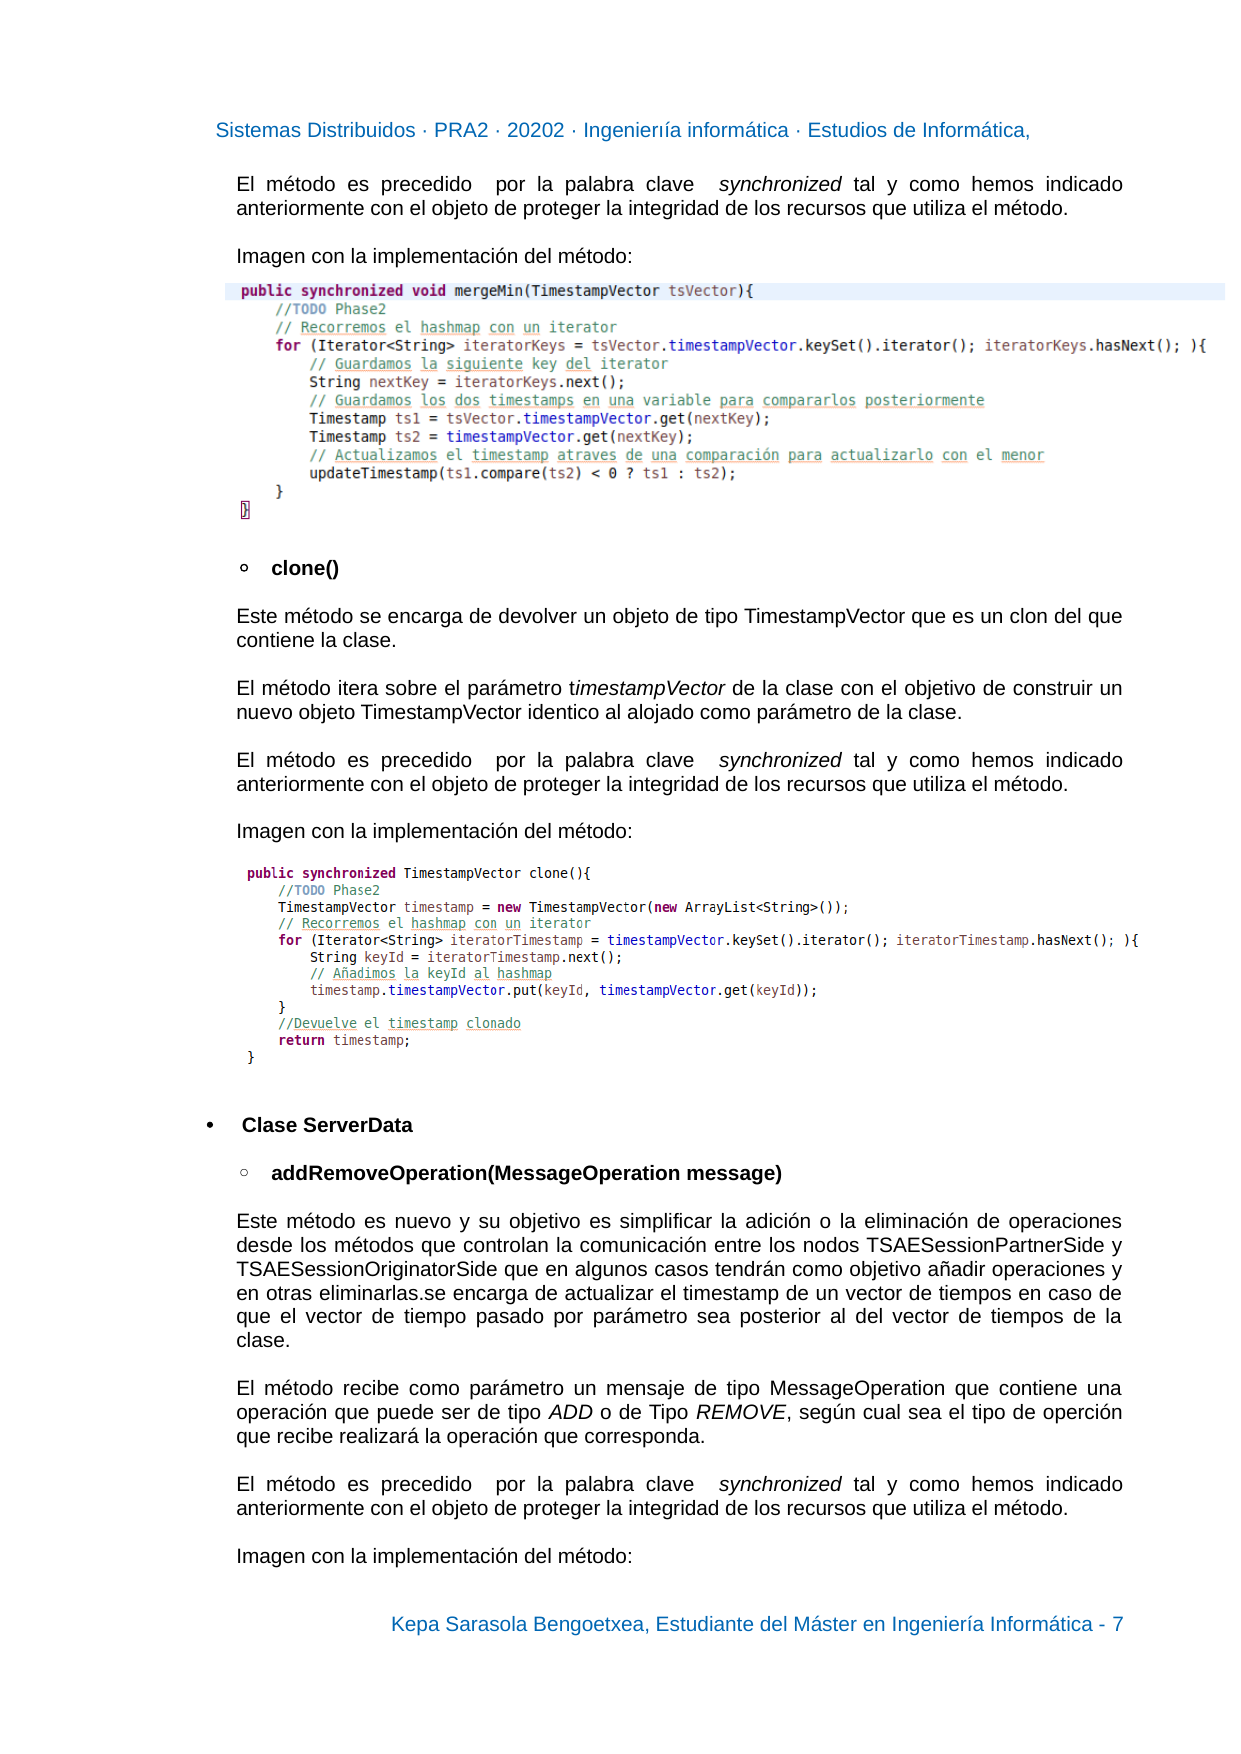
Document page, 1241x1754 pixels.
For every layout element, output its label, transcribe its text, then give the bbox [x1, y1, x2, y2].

list Clase ServerData [206, 1112, 1123, 1136]
picture [229, 867, 1155, 1065]
list Imagen con la implementación del método: [198, 819, 1123, 843]
list El método es precedido por la palabra clave synchronized tal y como hemos indicado anteriormente con el objeto de proteger la integridad de los recursos que utiliza el método. [198, 1472, 1123, 1520]
list Imagen con la implementación del método: [198, 1544, 1123, 1568]
list Este método es nuevo y su objetivo es simplificar la adición o la eliminación de operaciones desde los métodos que controlan la comunicación entre los nodos TSAESessionPartnerSide y TSAESessionOriginatorSide que en algunos casos tendrán como objetivo añadir operaciones y en otras eliminarlas.se encarga de actualizar el timestamp de un vector de tiempos en caso de que el vector de tiempo pasado por parámetro sea posterior al del vector de tiempos de la clase. [198, 1208, 1123, 1352]
list addRemoveOperation(MessageOperation message) [236, 1160, 1123, 1184]
list El método es precedido por la palabra clave synchronized tal y como hemos indicado anteriormente con el objeto de proteger la integridad de los recursos que utiliza el método. [198, 747, 1123, 795]
list clone() [236, 556, 1123, 580]
list El método itera sobre el parámetro timestampVector de la clase con el objetivo de construir un nuevo objeto TimestampVector identico al alojado como parámetro de la clase. [198, 676, 1123, 723]
picture [225, 283, 1225, 532]
list El método recibe como parámetro un mensaje de tipo MessageOperation que contiene una operación que puede ser de tipo ADD o de Tipo REMOVE, según cual sea el tipo de operción que recibe realizará la operación que corresponda. [198, 1376, 1123, 1448]
list Este método se encarga de devolver un objeto de tipo TimestampVector que es un clon del que contiene la clase. [198, 604, 1123, 652]
list El método es precedido por la palabra clave synchronized tal y como hemos indicado anteriormente con el objeto de proteger la integridad de los recursos que utiliza el método. [198, 172, 1123, 219]
list Imagen con la implementación del método: [198, 243, 1123, 267]
